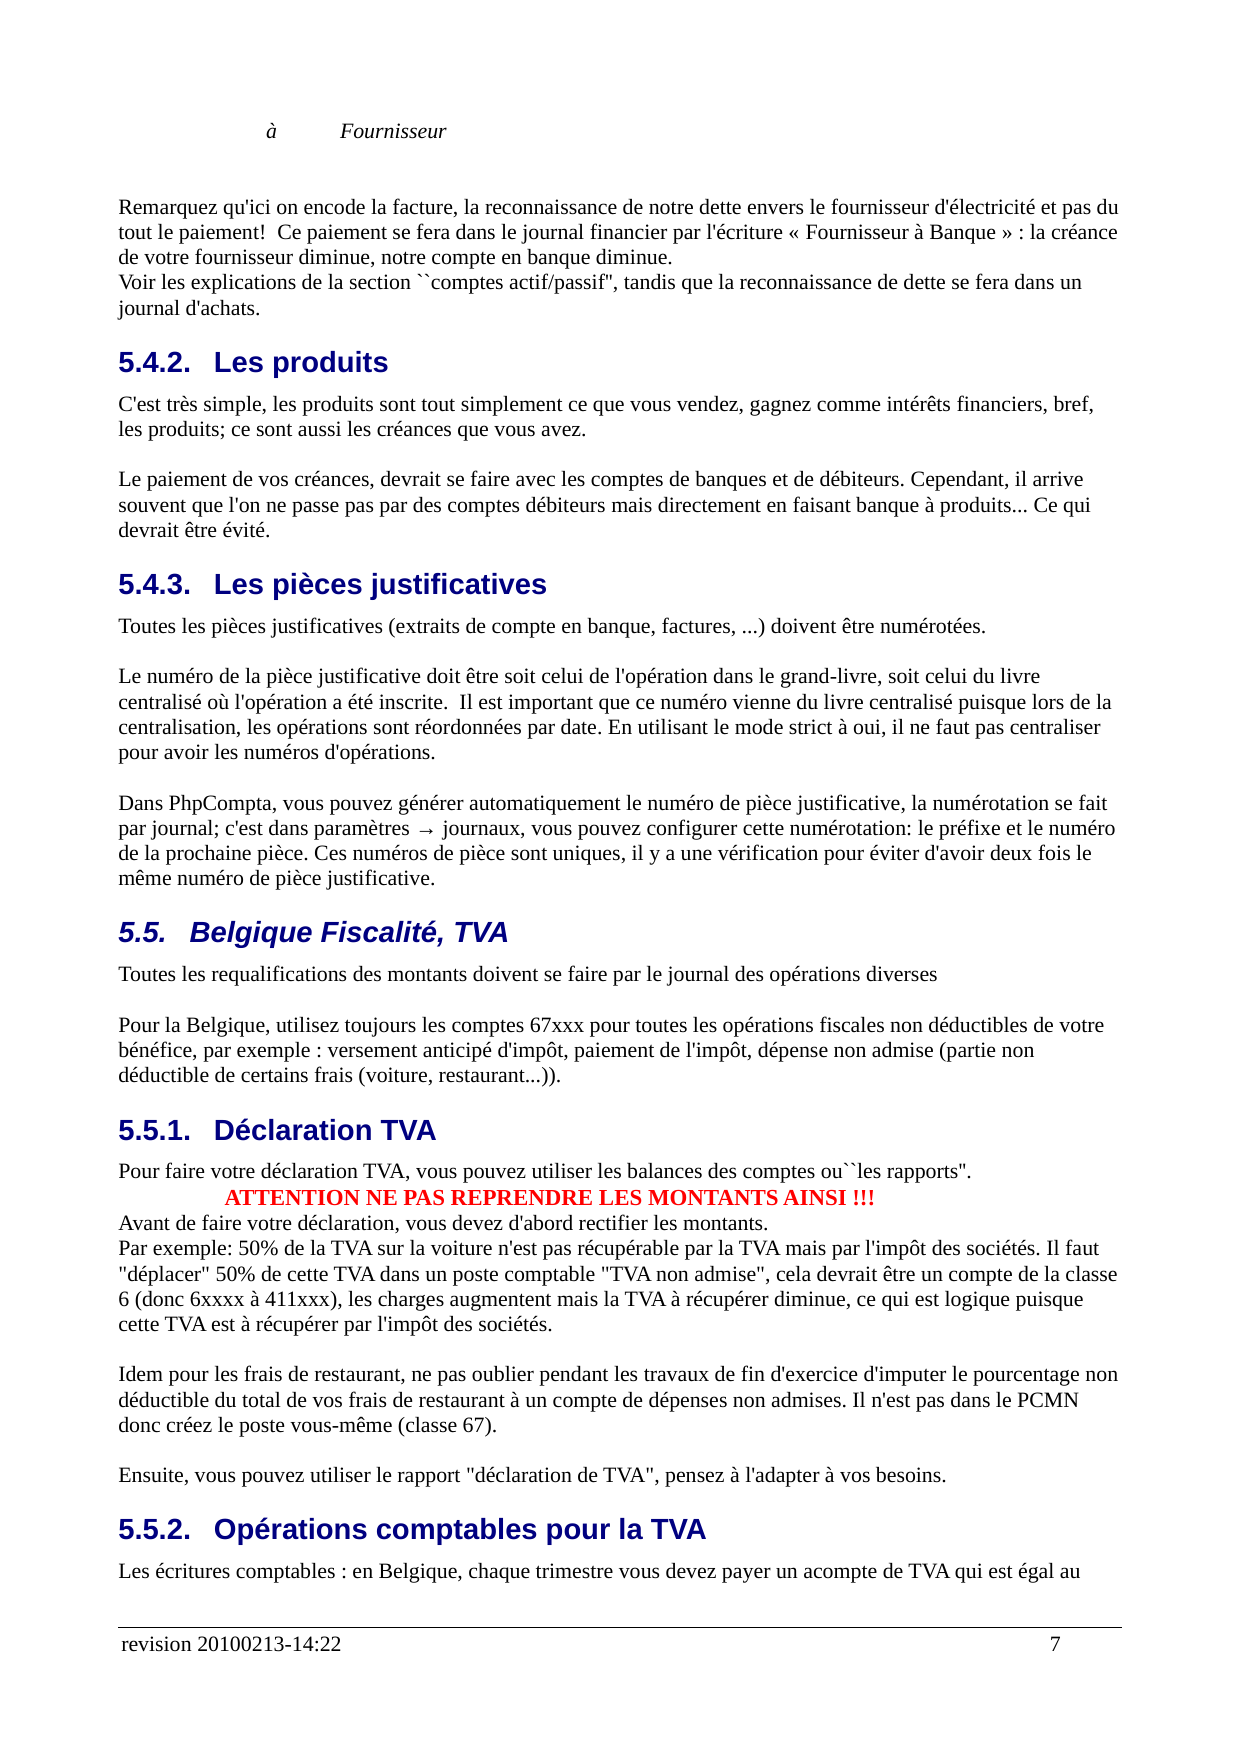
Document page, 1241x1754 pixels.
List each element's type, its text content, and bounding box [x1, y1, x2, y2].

text ATTENTION NE PAS REPRENDRE LES MONTANTS AINSI !!! [224, 1184, 1122, 1210]
text C'est très simple, les produits sont tout simplement ce que vous vendez, gagnez comme intérêts financiers, bref, les produits; ce sont aussi les créances que vous avez. [118, 391, 1122, 441]
subtitle Opérations comptables pour la TVA [118, 1512, 1122, 1546]
text Le numéro de la pièce justificative doit être soit celui de l'opération dans le grand-livre, soit celui du livre centralisé où l'opération a été inscrite. Il est important que ce numéro vienne du livre centralisé puisque lors de la centralisation, les opérations sont réordonnées par date. En utilisant le mode strict à oui, il ne faut pas centraliser pour avoir les numéros d'opérations. [118, 663, 1122, 764]
text Les écritures comptables : en Belgique, chaque trimestre vous devez payer un acompte de TVA qui est égal au [118, 1558, 1122, 1584]
text Pour la Belgique, utilisez toujours les comptes 67xxx pour toutes les opérations fiscales non déductibles de votre bénéfice, par exemple : versement anticipé d'impôt, paiement de l'impôt, dépense non admise (partie non déductible de certains frais (voiture, restaurant...)). [118, 1012, 1122, 1087]
text Le paiement de vos créances, devrait se faire avec les comptes de banques et de débiteurs. Cependant, il arrive souvent que l'on ne passe pas par des comptes débiteurs mais directement en faisant banque à produits... Ce qui devrait être évité. [118, 466, 1122, 542]
text Dans PhpCompta, vous pouvez générer automatiquement le numéro de pièce justificative, la numérotation se fait par journal; c'est dans paramètres → journaux, vous pouvez configurer cette numérotation: le préfixe et le numéro de la prochaine pièce. Ces numéros de pièce sont uniques, il y a une vérification pour éviter d'avoir deux fois le même numéro de pièce justificative. [118, 789, 1122, 890]
text Avant de faire votre déclaration, vous devez d'abord rectifier les montants. [118, 1210, 1122, 1235]
text Idem pour les frais de restaurant, ne pas oublier pendant les travaux de fin d'exercice d'imputer le pourcentage non déductible du total de vos frais de restaurant à un compte de dépenses non admises. Il n'est pas dans le PCMN donc créez le poste vous-même (classe 67). [118, 1361, 1122, 1437]
text Remarquez qu'ici on encode la facture, la reconnaissance de notre dette envers le fournisseur d'électricité et pas du tout le paiement! Ce paiement se fera dans le journal financier par l'écriture « Fournisseur à Banque » : la créance de votre fournisseur diminue, notre compte en banque diminue. [118, 194, 1122, 269]
text à Fournisseur [118, 118, 1122, 143]
text Pour faire votre déclaration TVA, vous pouvez utiliser les balances des comptes ou``les rapports''. [118, 1158, 1122, 1184]
text Toutes les requalifications des montants doivent se faire par le journal des opérations diverses [118, 961, 1122, 987]
subtitle Déclaration TVA [118, 1112, 1122, 1146]
text Voir les explications de la section ``comptes actif/passif'', tandis que la reconnaissance de dette se fera dans un journal d'achats. [118, 269, 1122, 320]
subtitle Belgique Fiscalité, TVA [118, 915, 1122, 949]
text Par exemple: 50% de la TVA sur la voiture n'est pas récupérable par la TVA mais par l'impôt des sociétés. Il faut "déplacer" 50% de cette TVA dans un poste comptable "TVA non admise", cela devrait être un compte de la classe 6 (donc 6xxxx à 411xxx), les charges augmentent mais la TVA à récupérer diminue, ce qui est logique puisque cette TVA est à récupérer par l'impôt des sociétés. [118, 1235, 1122, 1336]
subtitle Les produits [118, 345, 1122, 378]
text Ensuite, vous pouvez utiliser le rapport "déclaration de TVA", pensez à l'adapter à vos besoins. [118, 1462, 1122, 1487]
text Toutes les pièces justificatives (extraits de compte en banque, factures, ...) doivent être numérotées. [118, 613, 1122, 638]
subtitle Les pièces justificatives [118, 567, 1122, 601]
